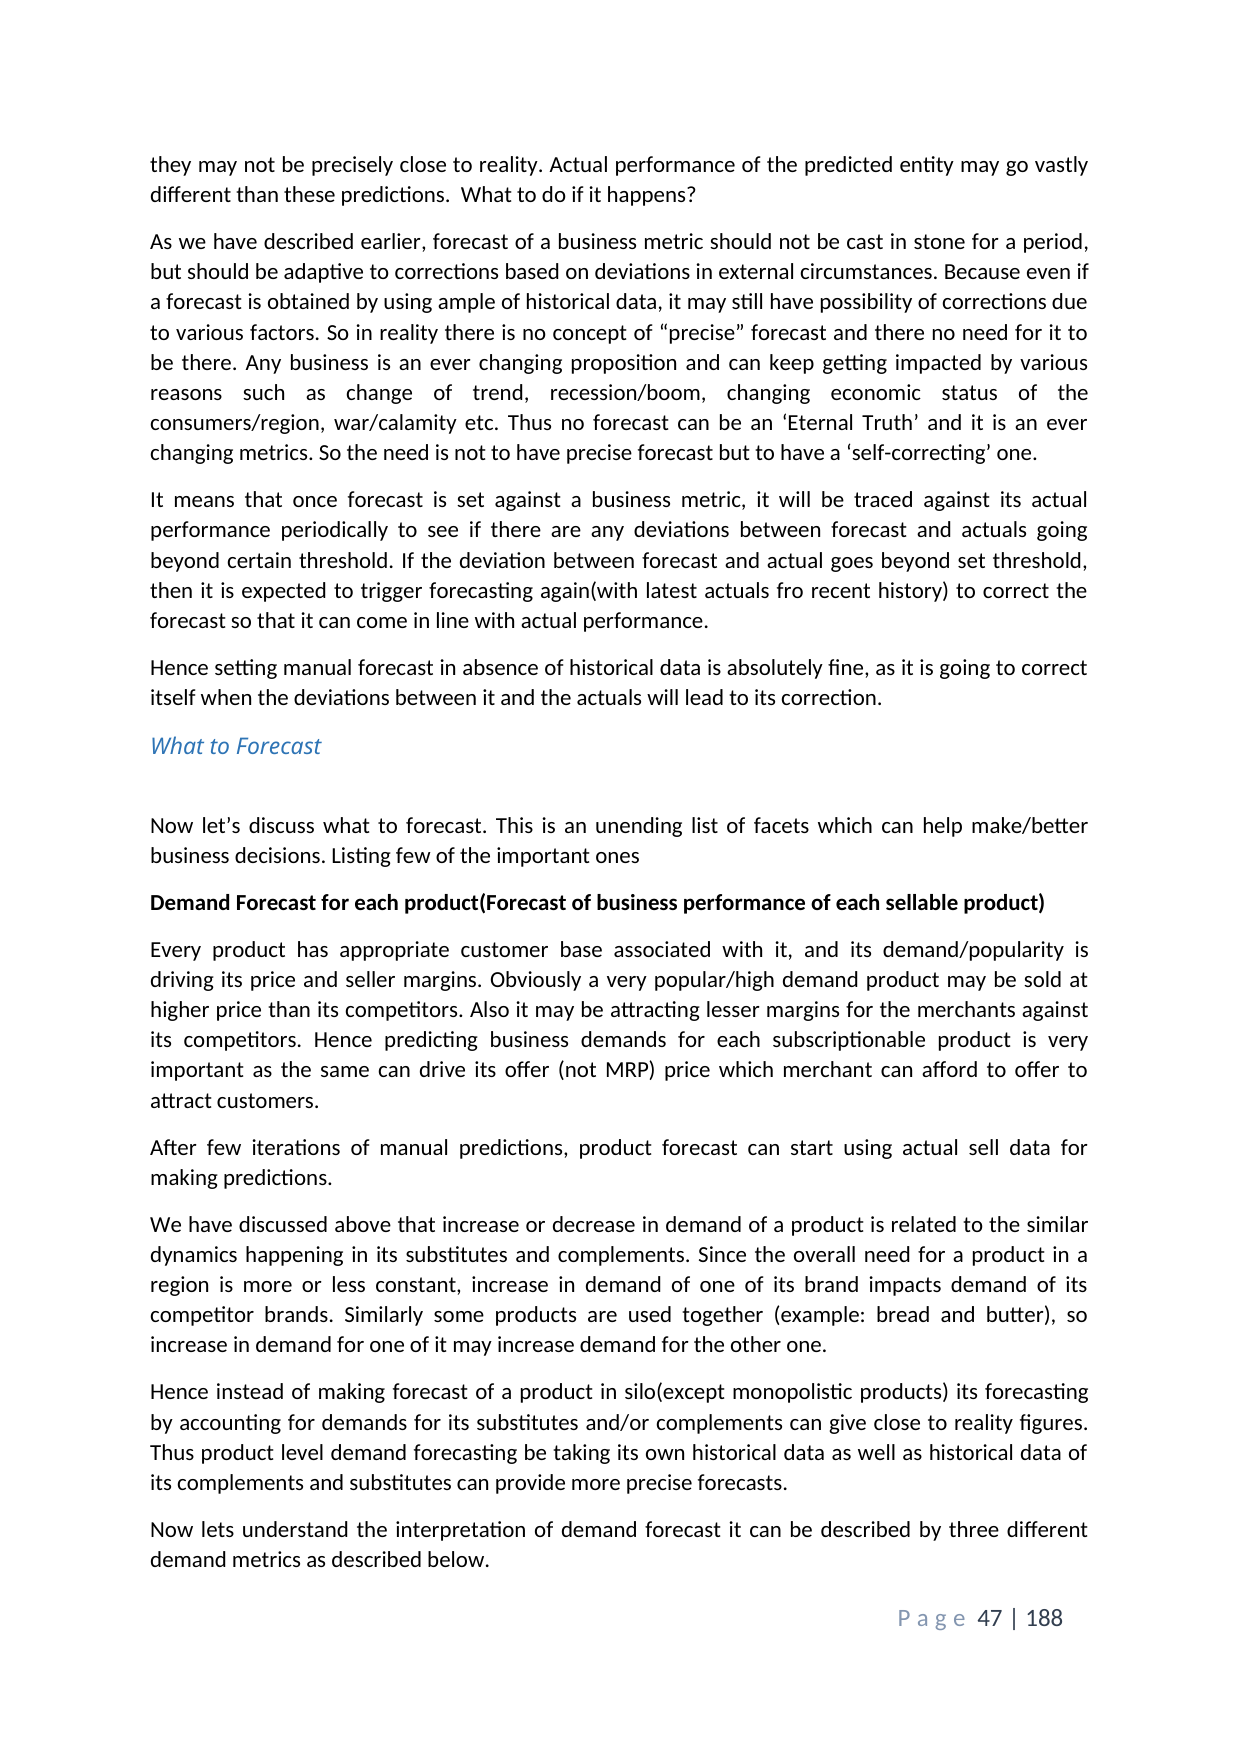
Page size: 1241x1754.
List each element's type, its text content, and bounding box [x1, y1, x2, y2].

text It means that once forecast is set against a business metric, it will be traced against its actual performance periodically to see if there are any deviations between forecast and actuals going beyond certain threshold. If the deviation between forecast and actual goes beyond set threshold, then it is expected to trigger forecasting again(with latest actuals fro recent history) to correct the forecast so that it can come in line with actual performance. [150, 485, 1090, 634]
text As we have described earlier, forecast of a business metric should not be cast in stone for a period, but should be adaptive to corrections based on deviations in external circumstances. Because even if a forecast is obtained by using ample of historical data, it may still have possibility of corrections due to various factors. So in reality there is no concept of “precise” forecast and there no need for it to be there. Any business is an ever changing proposition and can keep getting impacted by various reasons such as change of trend, recession/boom, changing economic status of the consumers/region, war/calamity etc. Thus no forecast can be an ‘Eternal Truth’ and it is an ever changing metrics. So the need is not to have precise forecast but to have a ‘self-correcting’ one. [150, 227, 1090, 467]
text Every product has appropriate customer base associated with it, and its demand/popularity is driving its price and seller margins. Obviously a very popular/high demand product may be sold at higher price than its competitors. Also it may be attracting lesser margins for the merchants against its competitors. Hence predicting business demands for each subscriptionable product is very important as the same can drive its offer (not MRP) price which merchant can afford to offer to attract customers. [150, 935, 1090, 1114]
text they may not be precisely close to reality. Actual performance of the predicted entity may go vastly different than these predictions. What to do if it happens? [150, 150, 1090, 208]
text Demand Forecast for each product(Forecast of business performance of each sellable product) [150, 888, 1090, 916]
text Now let’s discuss what to forecast. This is an unending list of facets which can help make/better business decisions. Listing few of the important ones [150, 811, 1090, 869]
text After few iterations of manual predictions, product forecast can start using actual sell data for making predictions. [150, 1133, 1090, 1191]
subtitle What to Forecast [150, 730, 1090, 761]
text Hence instead of making forecast of a product in silo(except monopolistic products) its forecasting by accounting for demands for its substitutes and/or complements can give close to reality figures. Thus product level demand forecasting be taking its own historical data as well as historical data of its complements and substitutes can provide more precise forecasts. [150, 1377, 1090, 1496]
text We have discussed above that increase or decrease in demand of a product is related to the similar dynamics happening in its substitutes and complements. Since the overall need for a product in a region is more or less constant, increase in demand of one of its brand impacts demand of its competitor brands. Similarly some products are used together (example: bread and butter), so increase in demand for one of it may increase demand for the other one. [150, 1210, 1090, 1359]
text Hence setting manual forecast in absence of historical data is absolutely fine, as it is going to correct itself when the deviations between it and the actuals will lead to its correction. [150, 653, 1090, 711]
text Now lets understand the interpretation of demand forecast it can be described by three different demand metrics as described below. [150, 1515, 1090, 1573]
